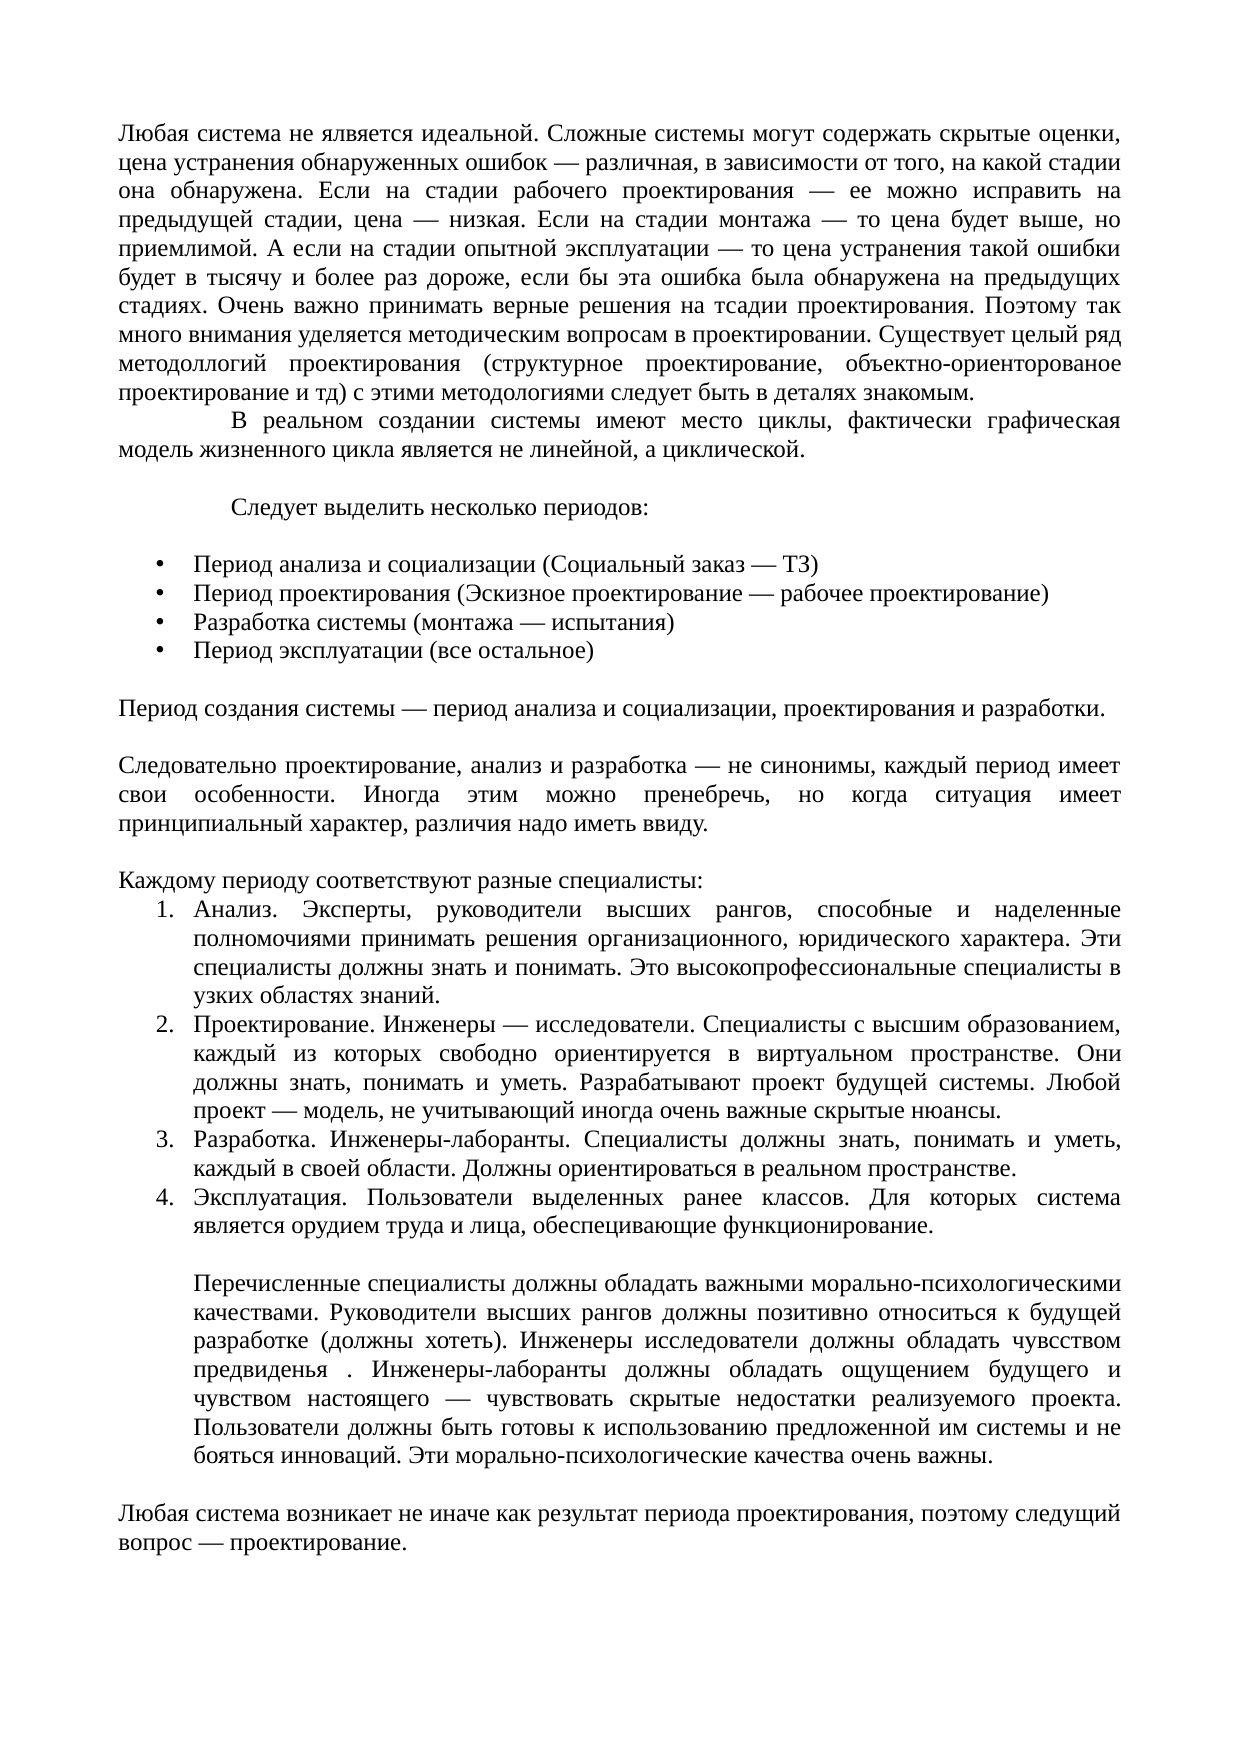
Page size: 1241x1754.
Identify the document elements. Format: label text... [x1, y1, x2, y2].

text Следует выделить несколько периодов: [118, 492, 1122, 521]
text Каждому периоду соответствуют разные специалисты: [118, 866, 1122, 894]
list Разработка системы (монтажа — испытания) [156, 607, 1122, 636]
list Проектирование. Инженеры — исследователи. Специалисты с высшим образованием, каждый из которых свободно ориентируется в виртуальном пространстве. Они должны знать, понимать и уметь. Разрабатывают проект будущей системы. Любой проект — модель, не учитывающий иногда очень важные скрытые нюансы. [156, 1009, 1122, 1124]
list Разработка. Инженеры-лаборанты. Специалисты должны знать, понимать и уметь, каждый в своей области. Должны ориентироваться в реальном пространстве. [156, 1124, 1122, 1182]
text Период создания системы — период анализа и социализации, проектирования и разработки. [118, 693, 1122, 722]
text Следовательно проектирование, анализ и разработка — не синонимы, каждый период имеет свои особенности. Иногда этим можно пренебречь, но когда ситуация имеет принципиальный характер, различия надо иметь ввиду. [118, 751, 1122, 837]
list Эксплуатация. Пользователи выделенных ранее классов. Для которых система является орудием труда и лица, обеспецивающие функционирование. [156, 1182, 1122, 1239]
list Период проектирования (Эскизное проектирование — рабочее проектирование) [156, 578, 1122, 607]
text Любая система не ялвяется идеальной. Сложные системы могут содержать скрытые оценки, цена устранения обнаруженных ошибок — различная, в зависимости от того, на какой стадии она обнаружена. Если на стадии рабочего проектирования — ее можно исправить на предыдущей стадии, цена — низкая. Если на стадии монтажа — то цена будет выше, но приемлимой. А если на стадии опытной эксплуатации — то цена устранения такой ошибки будет в тысячу и более раз дороже, если бы эта ошибка была обнаружена на предыдущих стадиях. Очень важно принимать верные решения на тсадии проектирования. Поэтому так много внимания уделяется методическим вопросам в проектировании. Существует целый ряд методоллогий проектирования (структурное проектирование, объектно-ориенторованое проектирование и тд) с этими методологиями следует быть в деталях знакомым. [118, 118, 1122, 406]
text В реальном создании системы имеют место циклы, фактически графическая модель жизненного цикла является не линейной, а циклической. [118, 406, 1122, 463]
list Период анализа и социализации (Социальный заказ — ТЗ) [156, 549, 1122, 578]
list Период эксплуатации (все остальное) [156, 636, 1122, 664]
text Любая система возникает не иначе как результат периода проектирования, поэтому следущий вопрос — проектирование. [118, 1498, 1122, 1556]
list Перечисленные специалисты должны обладать важными морально-психологическими качествами. Руководители высших рангов должны позитивно относиться к будущей разработке (должны хотеть). Инженеры исследователи должны обладать чувсством предвиденья . Инженеры-лаборанты должны обладать ощущением будущего и чувством настоящего — чувствовать скрытые недостатки реализуемого проекта. Пользователи должны быть готовы к использованию предложенной им системы и не бояться инноваций. Эти морально-психологические качества очень важны. [156, 1268, 1122, 1469]
list Анализ. Эксперты, руководители высших рангов, способные и наделенные полномочиями принимать решения организационного, юридического характера. Эти специалисты должны знать и понимать. Это высокопрофессиональные специалисты в узких областях знаний. [156, 894, 1122, 1009]
